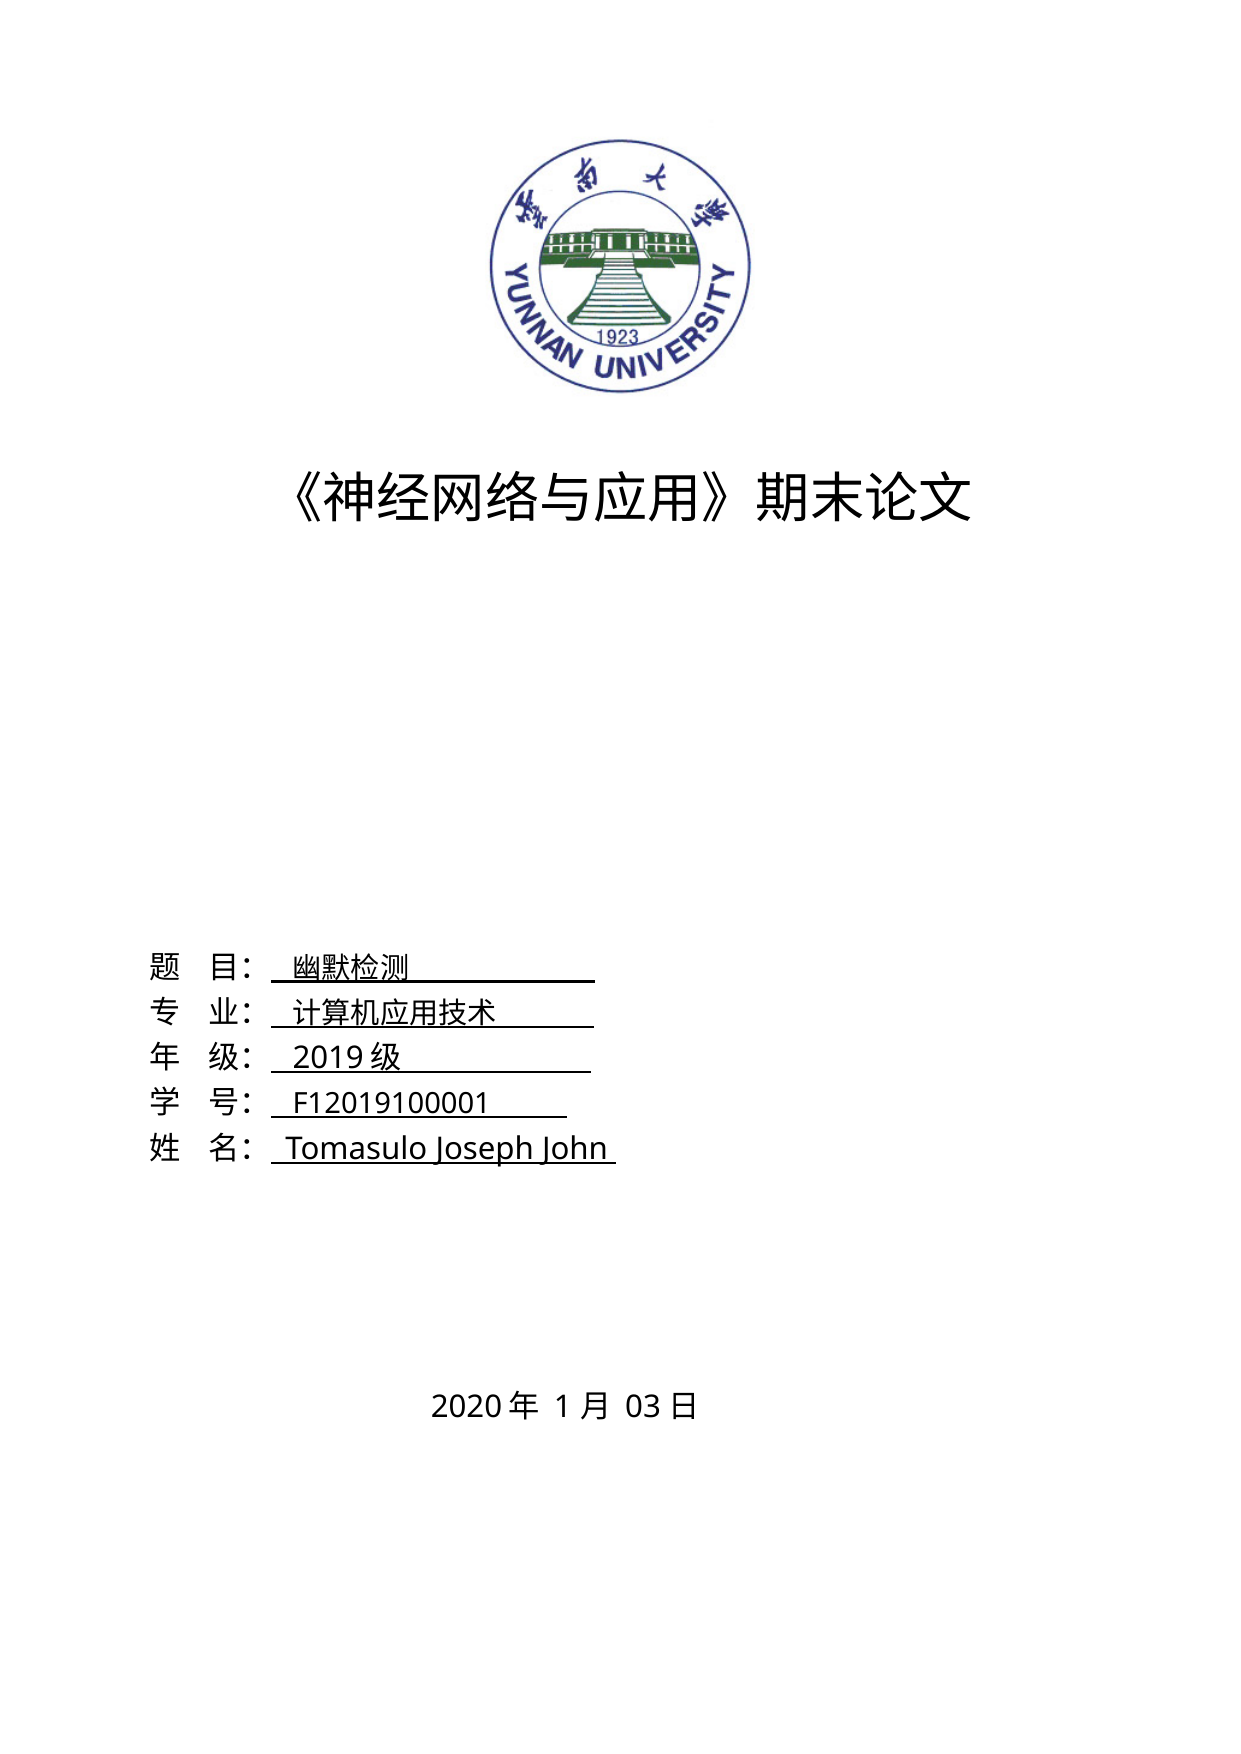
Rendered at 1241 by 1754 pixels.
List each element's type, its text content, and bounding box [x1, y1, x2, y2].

text 2020年 1 月 03 日 [118, 1382, 1122, 1427]
picture [467, 118, 774, 414]
text 年 级： 2019级 [118, 1032, 1122, 1078]
text 学 号： F12019100001 [118, 1078, 1122, 1123]
text 姓 名： Tomasulo Joseph John [118, 1123, 1122, 1168]
text 专 业： 计算机应用技术 [118, 987, 1122, 1032]
text 题 目： 幽默检测 [118, 942, 1122, 987]
text 《神经网络与应用》期末论文 [118, 455, 1122, 533]
